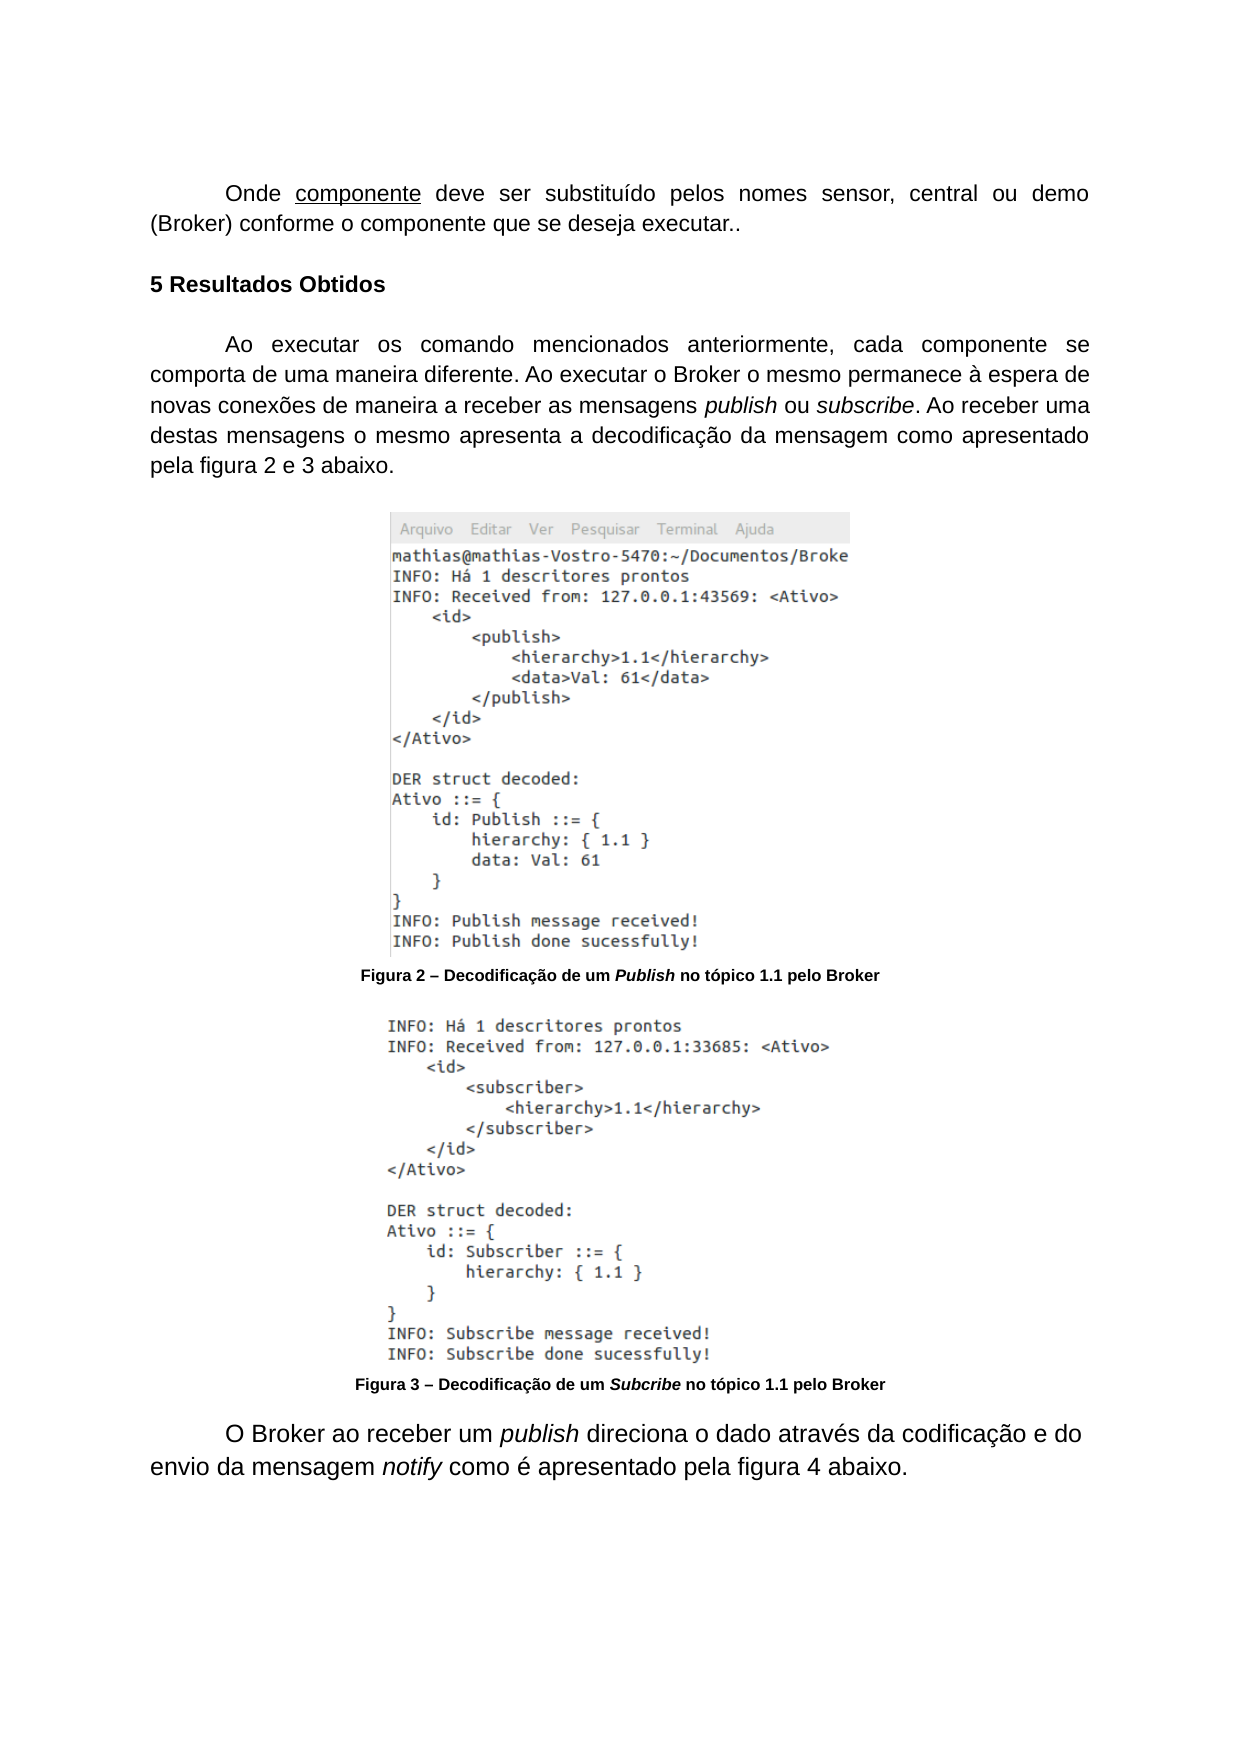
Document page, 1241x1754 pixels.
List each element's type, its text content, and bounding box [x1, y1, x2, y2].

text 5 Resultados Obtidos [150, 271, 1090, 297]
text O Broker ao receber um publish direciona o dado através da codificação e do envio da mensagem notify como é apresentado pela figura 4 abaixo. [150, 1419, 1090, 1481]
text Figura 3 – Decodificação de um Subcribe no tópico 1.1 pelo Broker [150, 1375, 1090, 1394]
text Onde componente deve ser substituído pelos nomes sensor, central ou demo (Broker) conforme o componente que se deseja executar.. [150, 180, 1090, 237]
text Figura 2 – Decodificação de um Publish no tópico 1.1 pelo Broker [150, 966, 1090, 985]
text Ao executar os comando mencionados anteriormente, cada componente se comporta de uma maneira diferente. Ao executar o Broker o mesmo permanece à espera de novas conexões de maneira a receber as mensagens publish ou subscribe. Ao receber uma destas mensagens o mesmo apresenta a decodificação da mensagem como apresentado pela figura 2 e 3 abaixo. [150, 331, 1090, 478]
picture [386, 1009, 854, 1370]
picture [390, 512, 850, 957]
